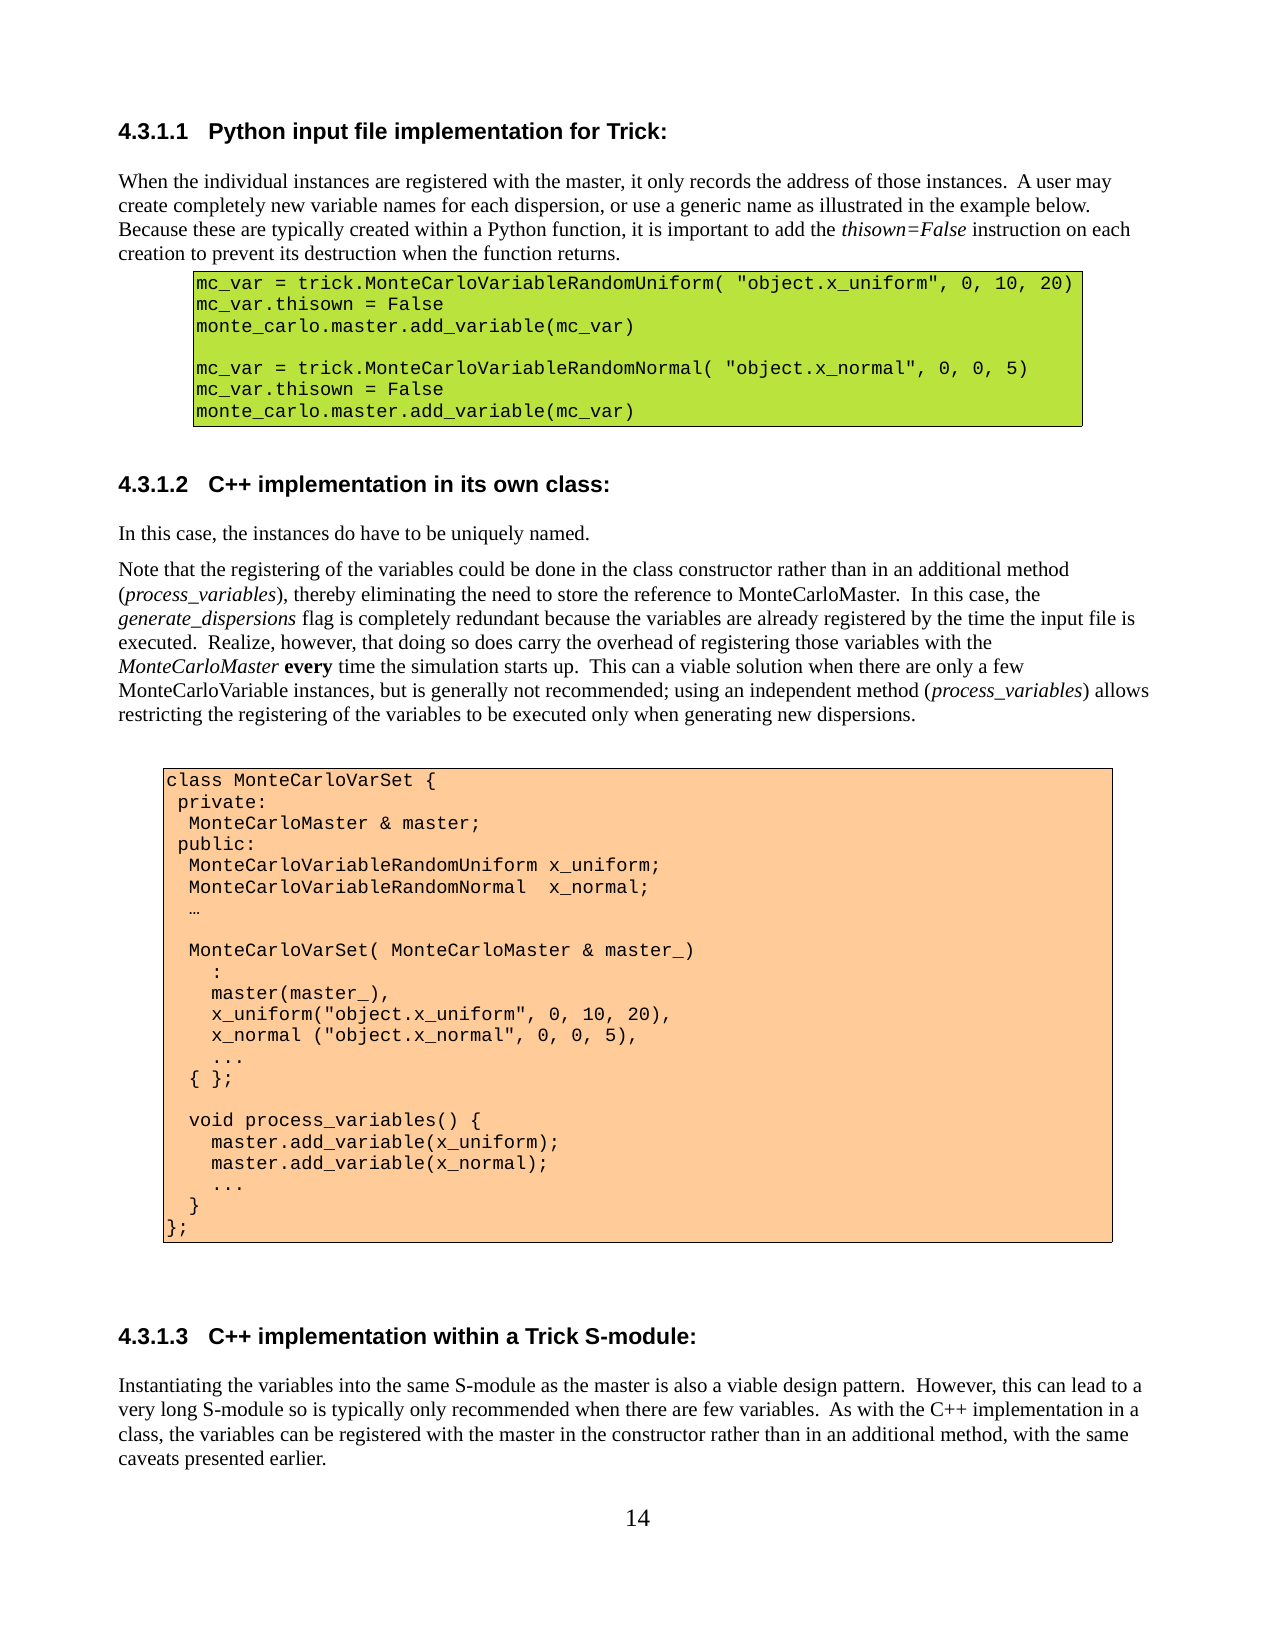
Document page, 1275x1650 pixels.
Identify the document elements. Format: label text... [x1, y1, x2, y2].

text master.add_variable(x_uniform); [164, 1129, 1112, 1151]
text MonteCarloVarSet( MonteCarloMaster & master_) [164, 938, 1112, 959]
text Instantiating the variables into the same S-module as the master is also a viable design pattern. However, this can lead to a very long S-module so is typically only recommended when there are few variables. As with the C++ implementation in a class, the variables can be registered with the master in the constructor rather than in an additional method, with the same caveats presented earlier. [118, 1373, 1157, 1469]
text MonteCarloVariableRandomNormal x_normal; [164, 874, 1112, 896]
text MonteCarloVariableRandomUniform x_uniform; [256, 853, 1112, 874]
text Note that the registering of the variables could be done in the class constructor rather than in an additional method (process_variables), thereby eliminating the need to store the reference to MonteCarloMaster. In this case, the generate_dispersions flag is completely redundant because the variables are already registered by the time the input file is executed. Realize, however, that doing so does carry the overhead of registering those variables with the MonteCarloMaster every time the simulation starts up. This can a viable solution when there are only a few MonteCarloVariable instances, but is generally not recommended; using an independent method (process_variables) allows restricting the registering of the variables to be executed only when generating new dispersions. [118, 557, 1157, 726]
subtitle C++ implementation in its own class: [118, 471, 1157, 497]
text class MonteCarloVarSet { [164, 769, 1112, 789]
subtitle C++ implementation within a Trick S-module: [118, 1323, 1157, 1349]
text public: [256, 832, 1112, 853]
subtitle Python input file implementation for Trick: [118, 118, 1157, 144]
text private: [164, 789, 1112, 811]
text master.add_variable(x_normal); [549, 1151, 1112, 1172]
text … [200, 896, 1112, 917]
text monte_carlo.master.add_variable(mc_var) [444, 313, 1082, 334]
text MonteCarloMaster & master; [267, 811, 1112, 832]
text x_normal ("object.x_normal", 0, 0, 5), [639, 1023, 1112, 1044]
text mc_var = trick.MonteCarloVariableRandomNormal( "object.x_normal", 0, 0, 5) [194, 356, 1082, 377]
text master(master_), [222, 981, 1112, 1002]
text }; [164, 1214, 1112, 1242]
text x_uniform("object.x_uniform", 0, 10, 20), [391, 1002, 1112, 1023]
text ... [245, 1172, 1112, 1193]
text In this case, the instances do have to be uniquely named. [118, 521, 1157, 545]
text } [200, 1193, 1112, 1214]
text mc_var.thisown = False [444, 292, 1082, 313]
text mc_var.thisown = False [444, 377, 1082, 398]
text : [164, 959, 1112, 981]
text When the individual instances are registered with the master, it only records the address of those instances. A user may create completely new variable names for each dispersion, or use a generic name as illustrated in the example below. Because these are typically created within a Python function, it is important to add the thisown=False instruction on each creation to prevent its destruction when the function returns. [118, 168, 1157, 265]
text mc_var = trick.MonteCarloVariableRandomUniform( "object.x_uniform", 0, 10, 20) [194, 272, 1082, 292]
text ... [164, 1044, 1112, 1066]
text { }; [234, 1066, 1112, 1087]
text void process_variables() { [164, 1108, 1112, 1129]
text monte_carlo.master.add_variable(mc_var) [194, 398, 1082, 426]
